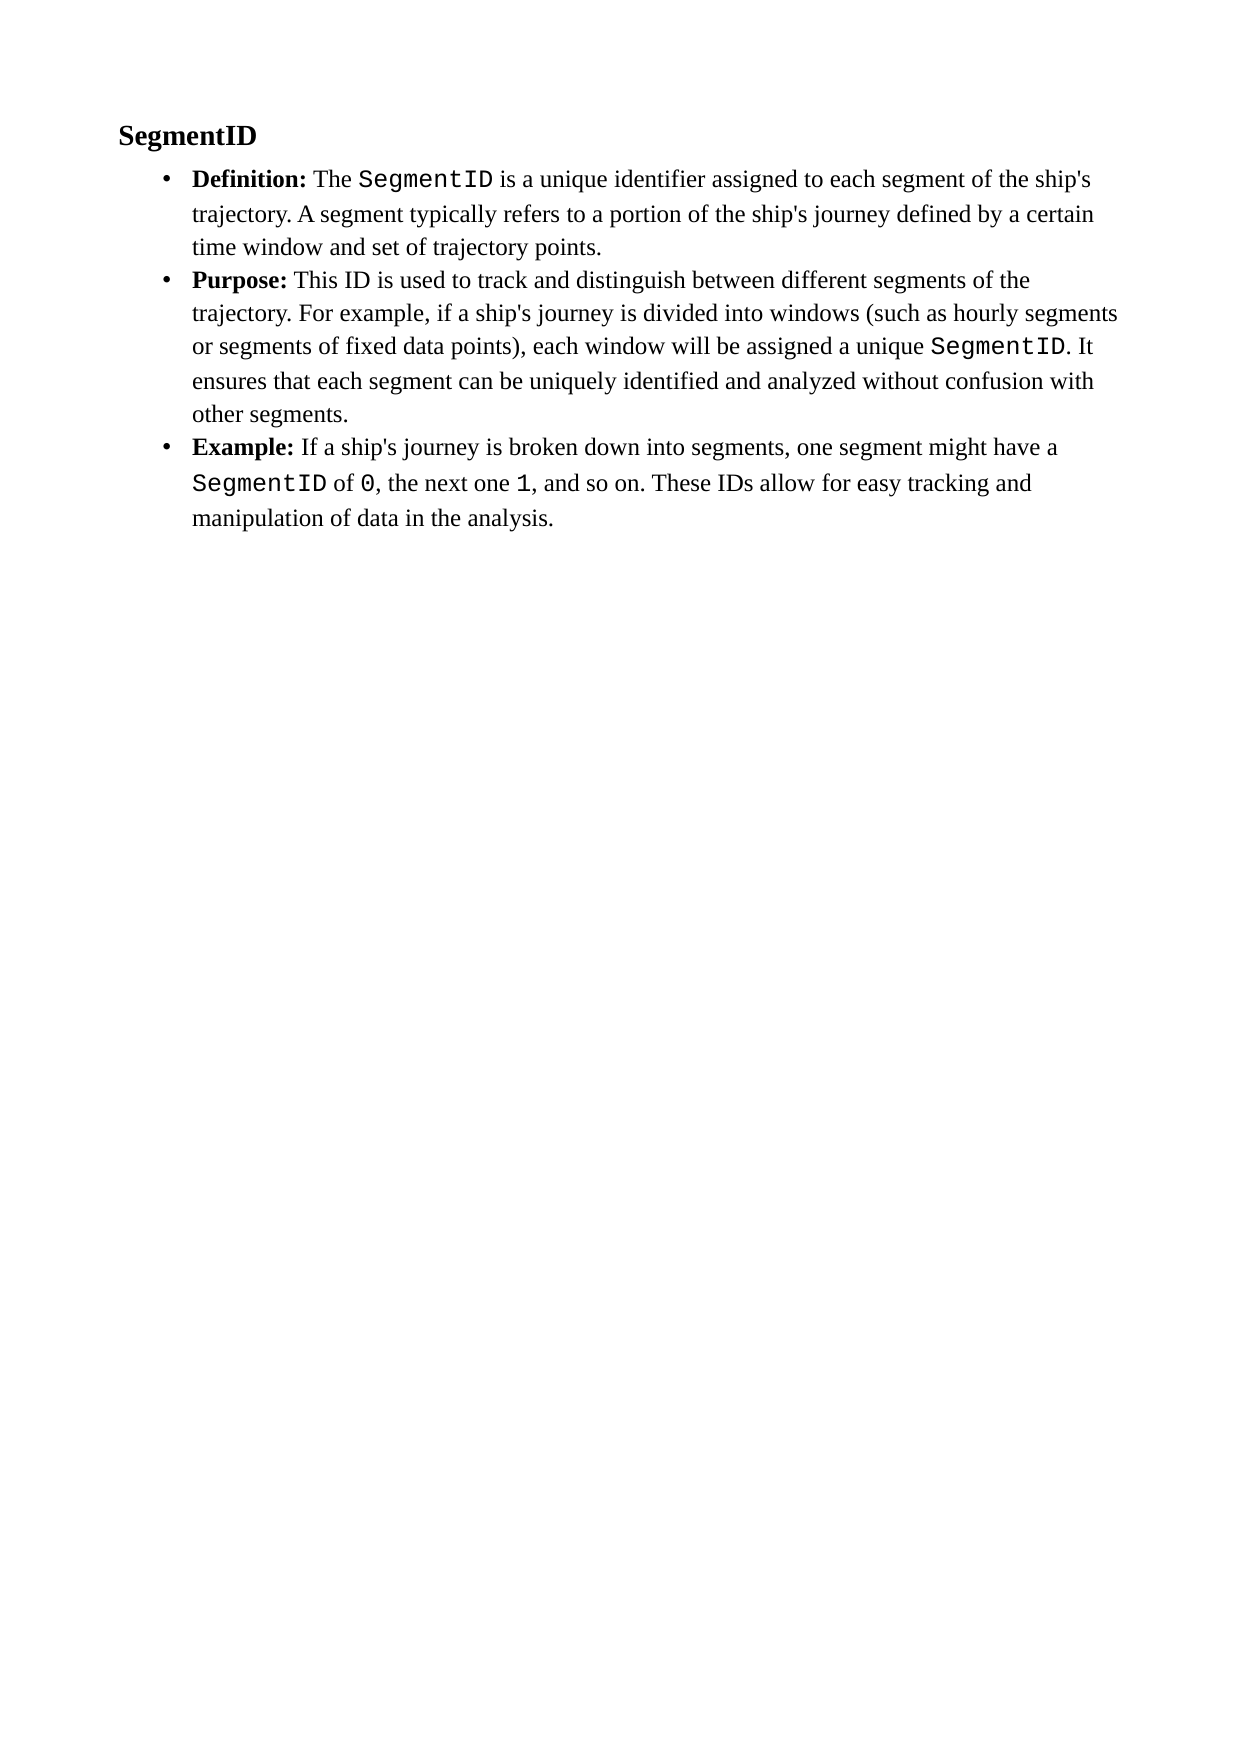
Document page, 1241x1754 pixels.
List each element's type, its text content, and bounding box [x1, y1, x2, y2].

subtitle SegmentID [118, 118, 1122, 152]
list Purpose: This ID is used to track and distinguish between different segments of the trajectory. For example, if a ship's journey is divided into windows (such as hourly segments or segments of fixed data points), each window will be assigned a unique SegmentID. It ensures that each segment can be uniquely identified and analyzed without confusion with other segments. [162, 265, 1122, 428]
list Definition: The SegmentID is a unique identifier assigned to each segment of the ship's trajectory. A segment typically refers to a portion of the ship's journey defined by a certain time window and set of trajectory points. [162, 164, 1122, 261]
list Example: If a ship's journey is broken down into segments, one segment might have a SegmentID of 0, the next one 1, and so on. These IDs allow for easy tracking and manipulation of data in the analysis. [162, 432, 1122, 531]
